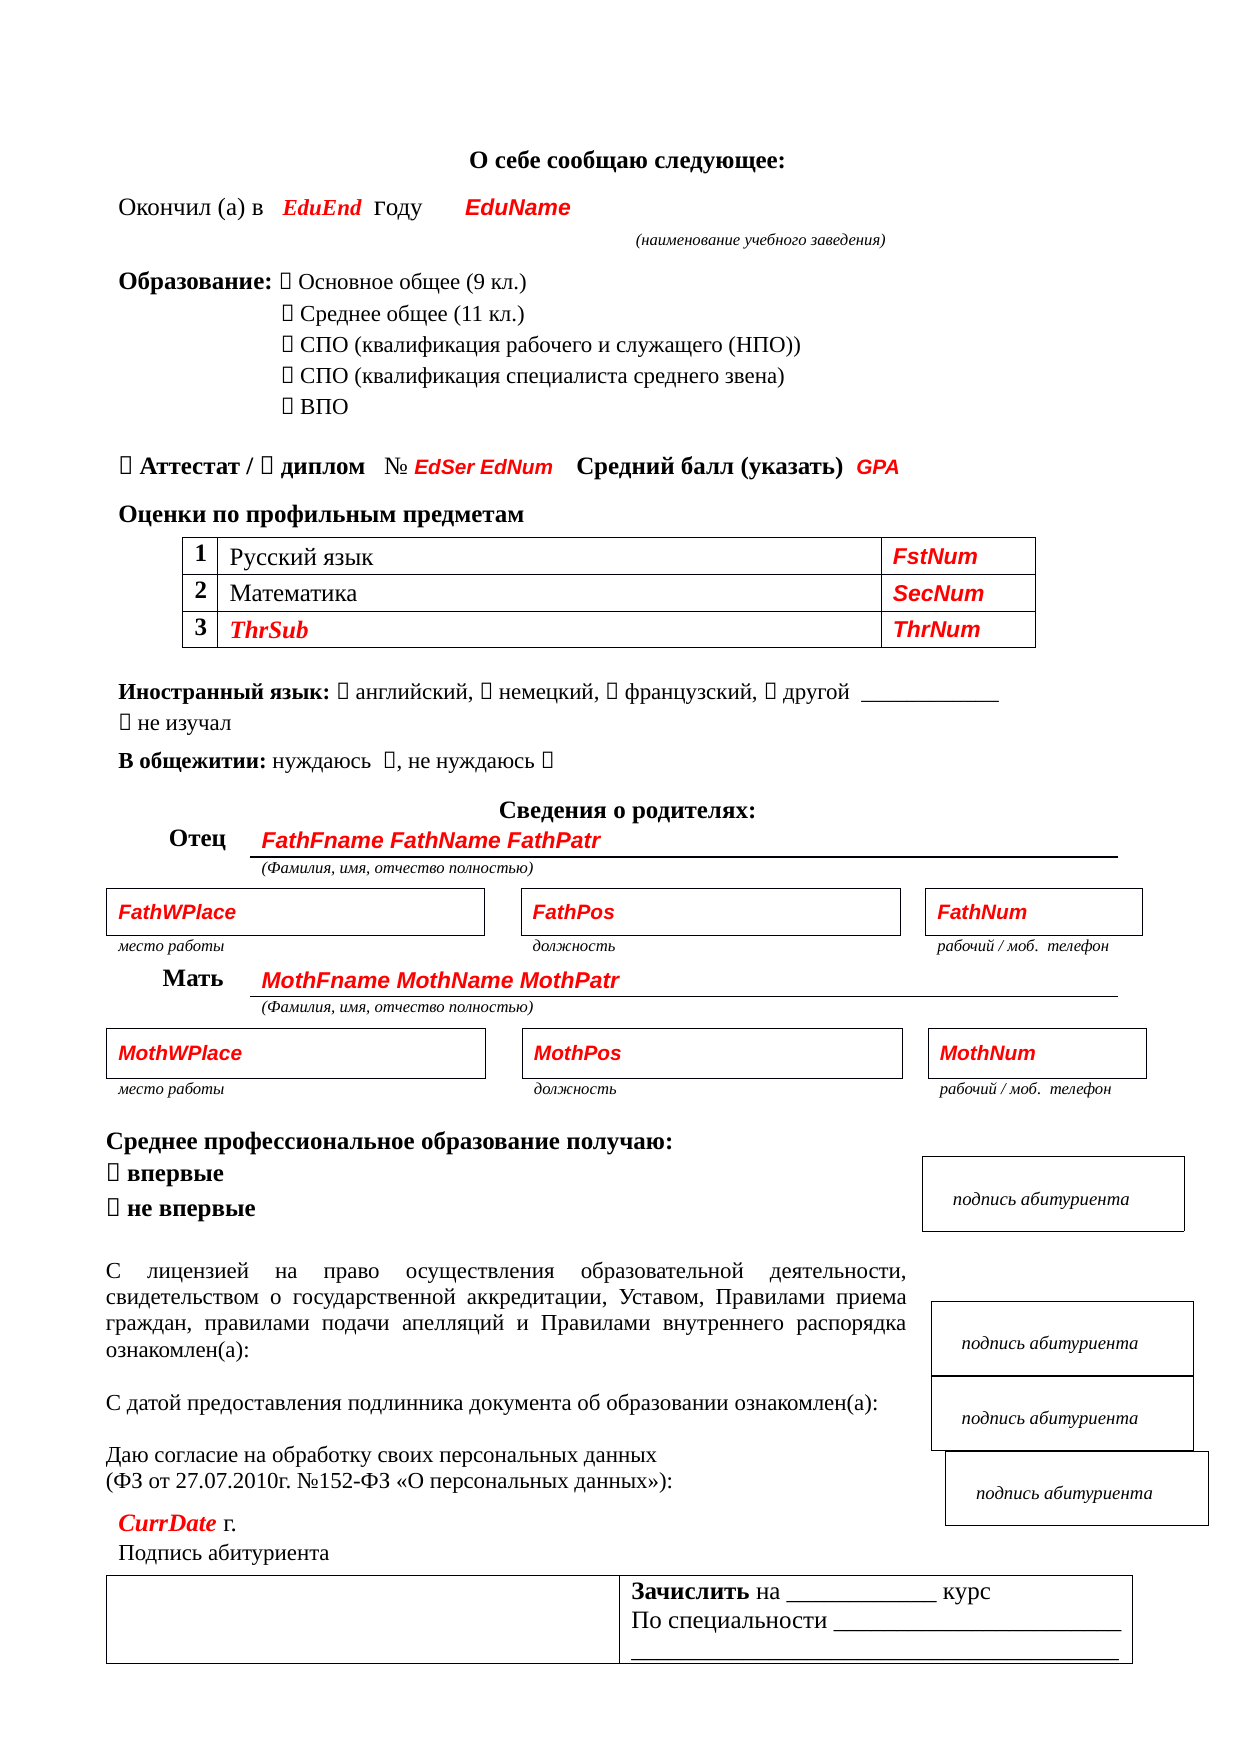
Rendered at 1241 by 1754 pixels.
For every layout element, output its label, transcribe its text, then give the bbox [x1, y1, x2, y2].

table_cell Математика [218, 575, 881, 611]
text (ФЗ от 27.07.2010г. №152-ФЗ «О персональных данных»): [106, 1468, 908, 1494]
text  впервые [106, 1155, 1137, 1189]
text  Среднее общее (11 кл.) [118, 296, 1137, 328]
text  не впервые [106, 1189, 922, 1223]
table_cell ThrSub [218, 612, 881, 647]
table_header 1 [183, 538, 217, 574]
table_cell должность [523, 1079, 903, 1114]
text  ВПО [118, 390, 1137, 421]
text  СПО (квалификация специалиста среднего звена) [118, 359, 1137, 390]
table_header [903, 1028, 928, 1078]
table_header Иванова [365, 1540, 616, 1563]
table_header Русский язык [218, 538, 881, 574]
table_cell 2 [183, 575, 217, 611]
table_header FathNum [926, 889, 1142, 935]
table_cell (Фамилия, имя, отчество полностью) [250, 997, 1118, 1025]
subtitle Оценки по профильным предметам [118, 499, 1137, 528]
text Образование:  Основное общее (9 кл.) [118, 265, 1137, 296]
subtitle Среднее профессиональное образование получаю: [106, 1126, 1137, 1155]
table_cell [485, 1078, 522, 1114]
text подпись абитуриента [946, 1332, 1178, 1354]
text О себе сообщаю следующее: [118, 145, 1137, 174]
text подпись абитуриента [937, 1188, 1169, 1209]
text [923, 1189, 1137, 1223]
text (наименование учебного заведения) [118, 229, 886, 248]
text Иванова [946, 1383, 1178, 1407]
subtitle Даю согласие на обработку своих персональных данных [106, 1441, 908, 1468]
text  СПО (квалификация рабочего и служащего (НПО)) [118, 328, 1137, 359]
table_header MothWPlace [107, 1029, 485, 1078]
table_cell [901, 935, 926, 963]
text В общежитии: нуждаюсь , не нуждаюсь  [118, 744, 1137, 776]
text Иванова [946, 1308, 1178, 1332]
table_header MothFname MothName MothPatr [250, 967, 1118, 996]
table_header [485, 888, 521, 935]
text С датой предоставления подлинника документа об образовании ознакомлен(а): [106, 1388, 908, 1415]
table_header FathFname FathName FathPatr [250, 827, 1118, 856]
table_header [486, 1028, 522, 1078]
table_header FathPos [522, 889, 900, 935]
table_header [910, 1156, 1118, 1185]
table_header Зачислить на ____________ курс По специальности _______________________ _______________________________________ [620, 1576, 1132, 1663]
text С лицензией на право осуществления образовательной деятельности, свидетельством о государственной аккредитации, Уставом, Правилами приема граждан, правилами подачи апелляций и Правилами внутреннего распорядка ознакомлен(а): [106, 1257, 908, 1362]
table_cell место работы [107, 1079, 485, 1114]
table_header FathWPlace [107, 889, 484, 935]
text Иванова [960, 1458, 1192, 1482]
table_header [107, 1576, 619, 1663]
text подпись абитуриента [960, 1482, 1192, 1504]
table_cell [484, 935, 521, 963]
table_cell ThrNum [882, 612, 1035, 647]
table_cell SecNum [882, 575, 1035, 611]
table_cell 3 [183, 612, 217, 647]
table_cell [903, 1078, 928, 1114]
table_header [901, 888, 925, 935]
table_cell место работы [107, 936, 484, 963]
text подпись абитуриента [946, 1407, 1178, 1429]
text Подпись абитуриента [118, 1539, 1137, 1566]
subtitle Сведения о родителях: [118, 795, 1137, 823]
text  не изучал [118, 706, 1137, 737]
text Окончил (а) в EduEnd году [118, 188, 1137, 222]
table_cell рабочий / моб. телефон [926, 936, 1143, 963]
text CurrDate г. [118, 1508, 1137, 1537]
text Отец [118, 823, 1137, 852]
table_header MothPos [523, 1029, 902, 1078]
text Иванова [937, 1164, 1169, 1188]
table_header FstNum [882, 538, 1035, 574]
table_cell рабочий / моб. телефон [928, 1079, 1146, 1114]
text Мать [118, 963, 1137, 992]
table_cell (Фамилия, имя, отчество полностью) [250, 858, 1118, 886]
table_header EduName [454, 191, 1115, 222]
table_cell должность [521, 936, 901, 963]
table_header MothNum [929, 1029, 1146, 1078]
subtitle  Аттестат /  диплом № EdSer EdNum Средний балл (указать) GPA [118, 448, 1137, 482]
text Иностранный язык:  английский,  немецкий,  французский,  другой ____________ [118, 674, 1137, 706]
